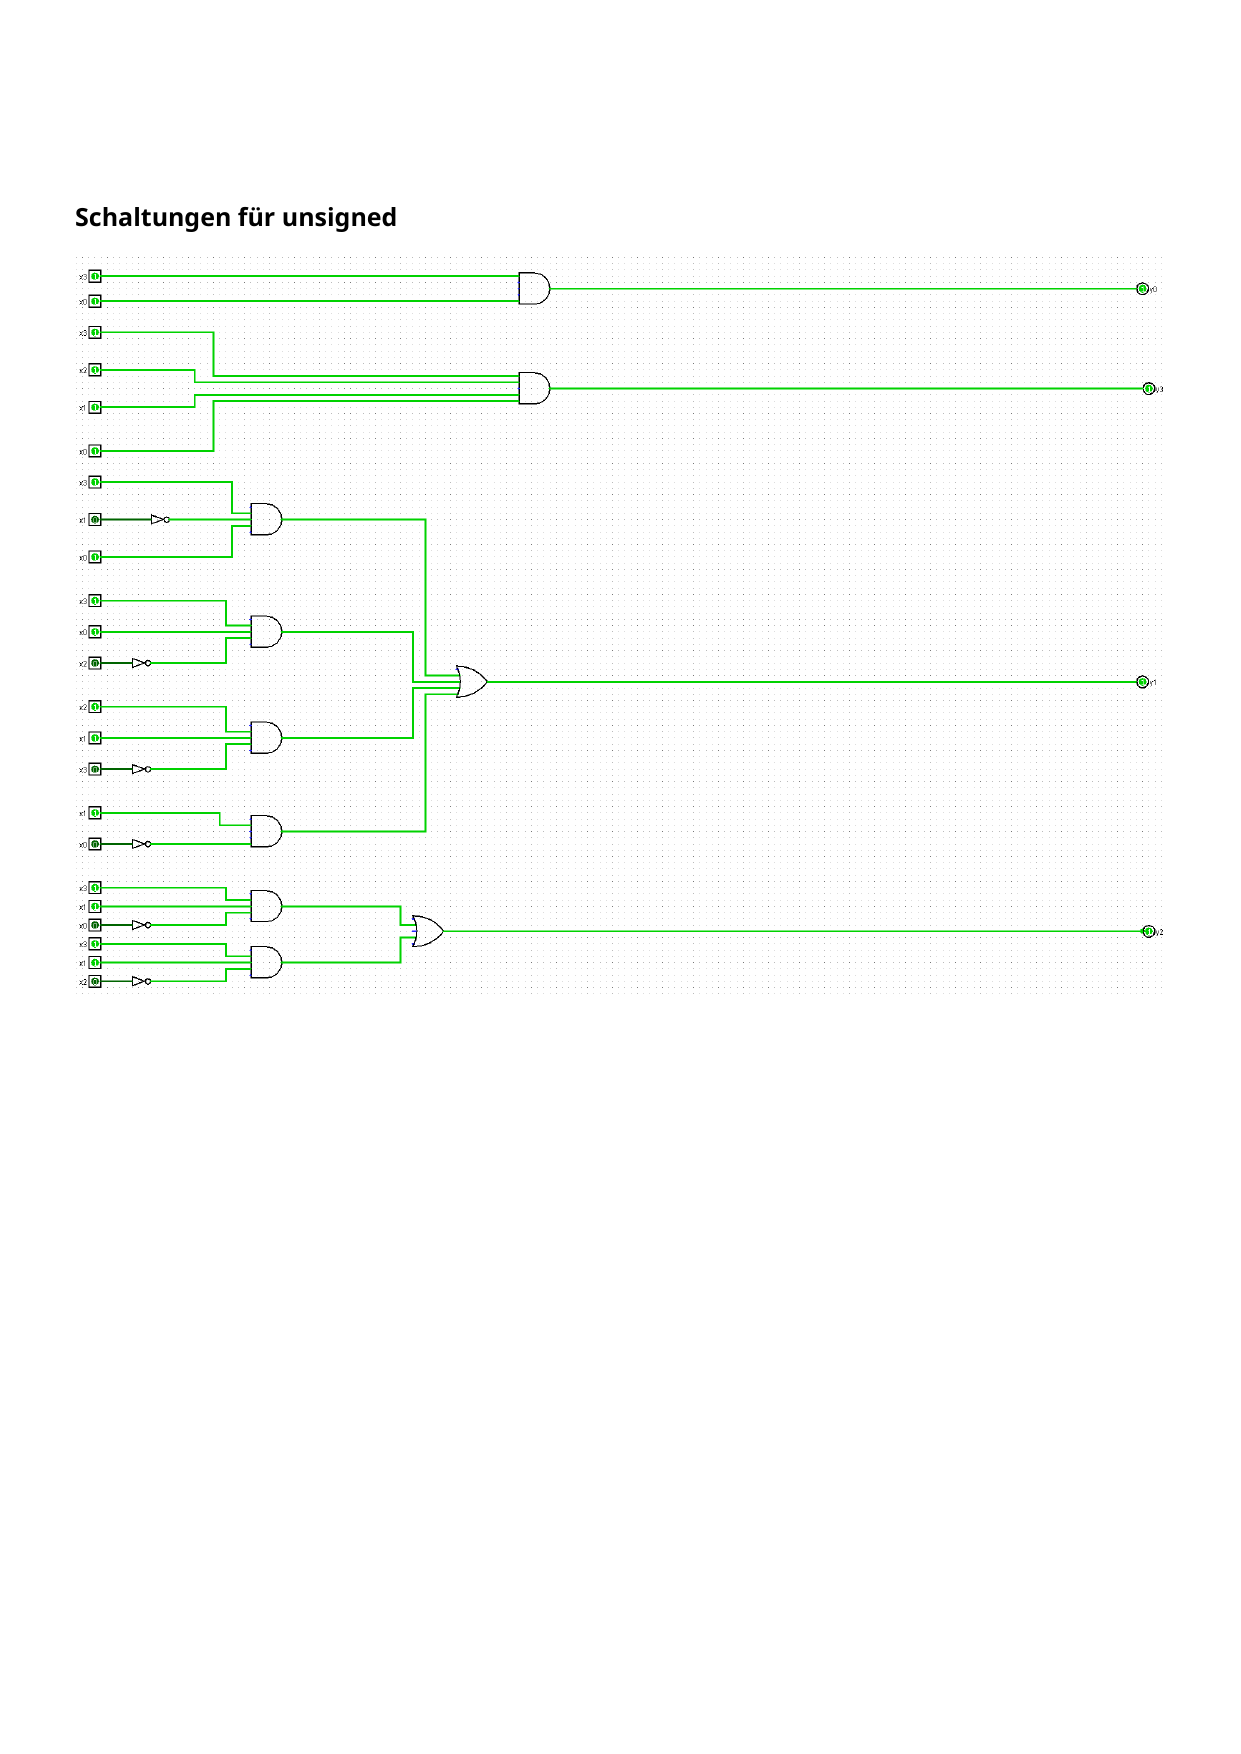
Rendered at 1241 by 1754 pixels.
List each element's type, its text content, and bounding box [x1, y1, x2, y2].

text Schaltungen für unsigned [75, 199, 1165, 233]
